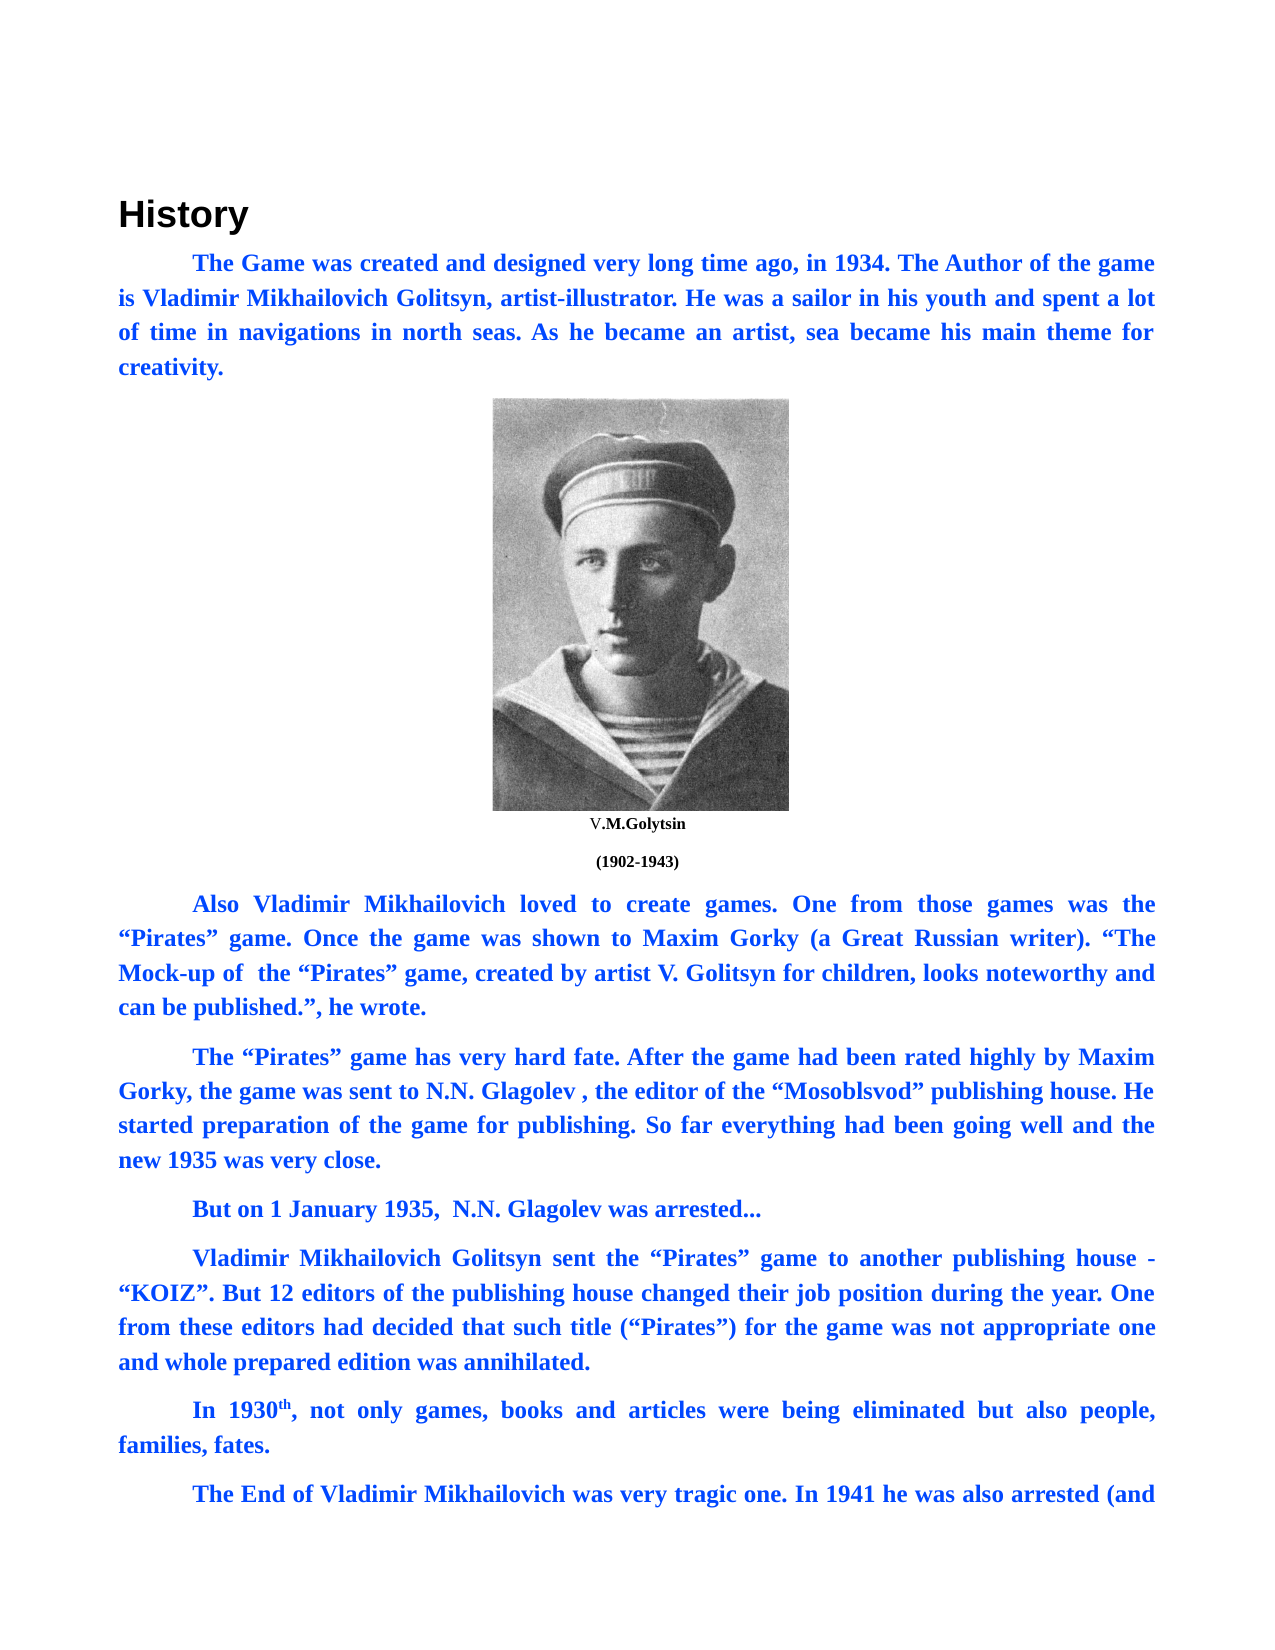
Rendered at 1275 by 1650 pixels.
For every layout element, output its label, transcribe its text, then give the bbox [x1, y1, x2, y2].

text Vladimir Mikhailovich Golitsyn sent the “Pirates” game to another publishing house - “KOIZ”. But 12 editors of the publishing house changed their job position during the year. One from these editors had decided that such title (“Pirates”) for the game was not appropriate one and whole prepared edition was annihilated. [118, 1243, 1157, 1375]
text (1902-1943) [118, 852, 1157, 871]
subtitle History [118, 192, 1157, 236]
text V.M.Golytsin [118, 401, 1157, 833]
text The Game was created and designed very long time ago, in 1934. The Author of the game is Vladimir Mikhailovich Golitsyn, artist-illustrator. He was a sailor in his youth and spent a lot of time in navigations in north seas. As he became an artist, sea became his main theme for creativity. [118, 248, 1157, 381]
text The End of Vladimir Mikhailovich was very tragic one. In 1941 he was also arrested (and [118, 1479, 1157, 1508]
text But on 1 January 1935, N.N. Glagolev was arrested... [118, 1194, 1157, 1223]
text The “Pirates” game has very hard fate. After the game had been rated highly by Maxim Gorky, the game was sent to N.N. Glagolev , the editor of the “Mosoblsvod” publishing house. He started preparation of the game for publishing. So far everything had been going well and the new 1935 was very close. [118, 1042, 1157, 1174]
text In 1930th, not only games, books and articles were being eliminated but also people, families, fates. [118, 1396, 1157, 1459]
text Also Vladimir Mikhailovich loved to create games. One from those games was the “Pirates” game. Once the game was shown to Maxim Gorky (a Great Russian writer). “The Mock-up of the “Pirates” game, created by artist V. Golitsyn for children, looks noteworthy and can be published.”, he wrote. [118, 889, 1157, 1021]
picture [492, 398, 789, 811]
